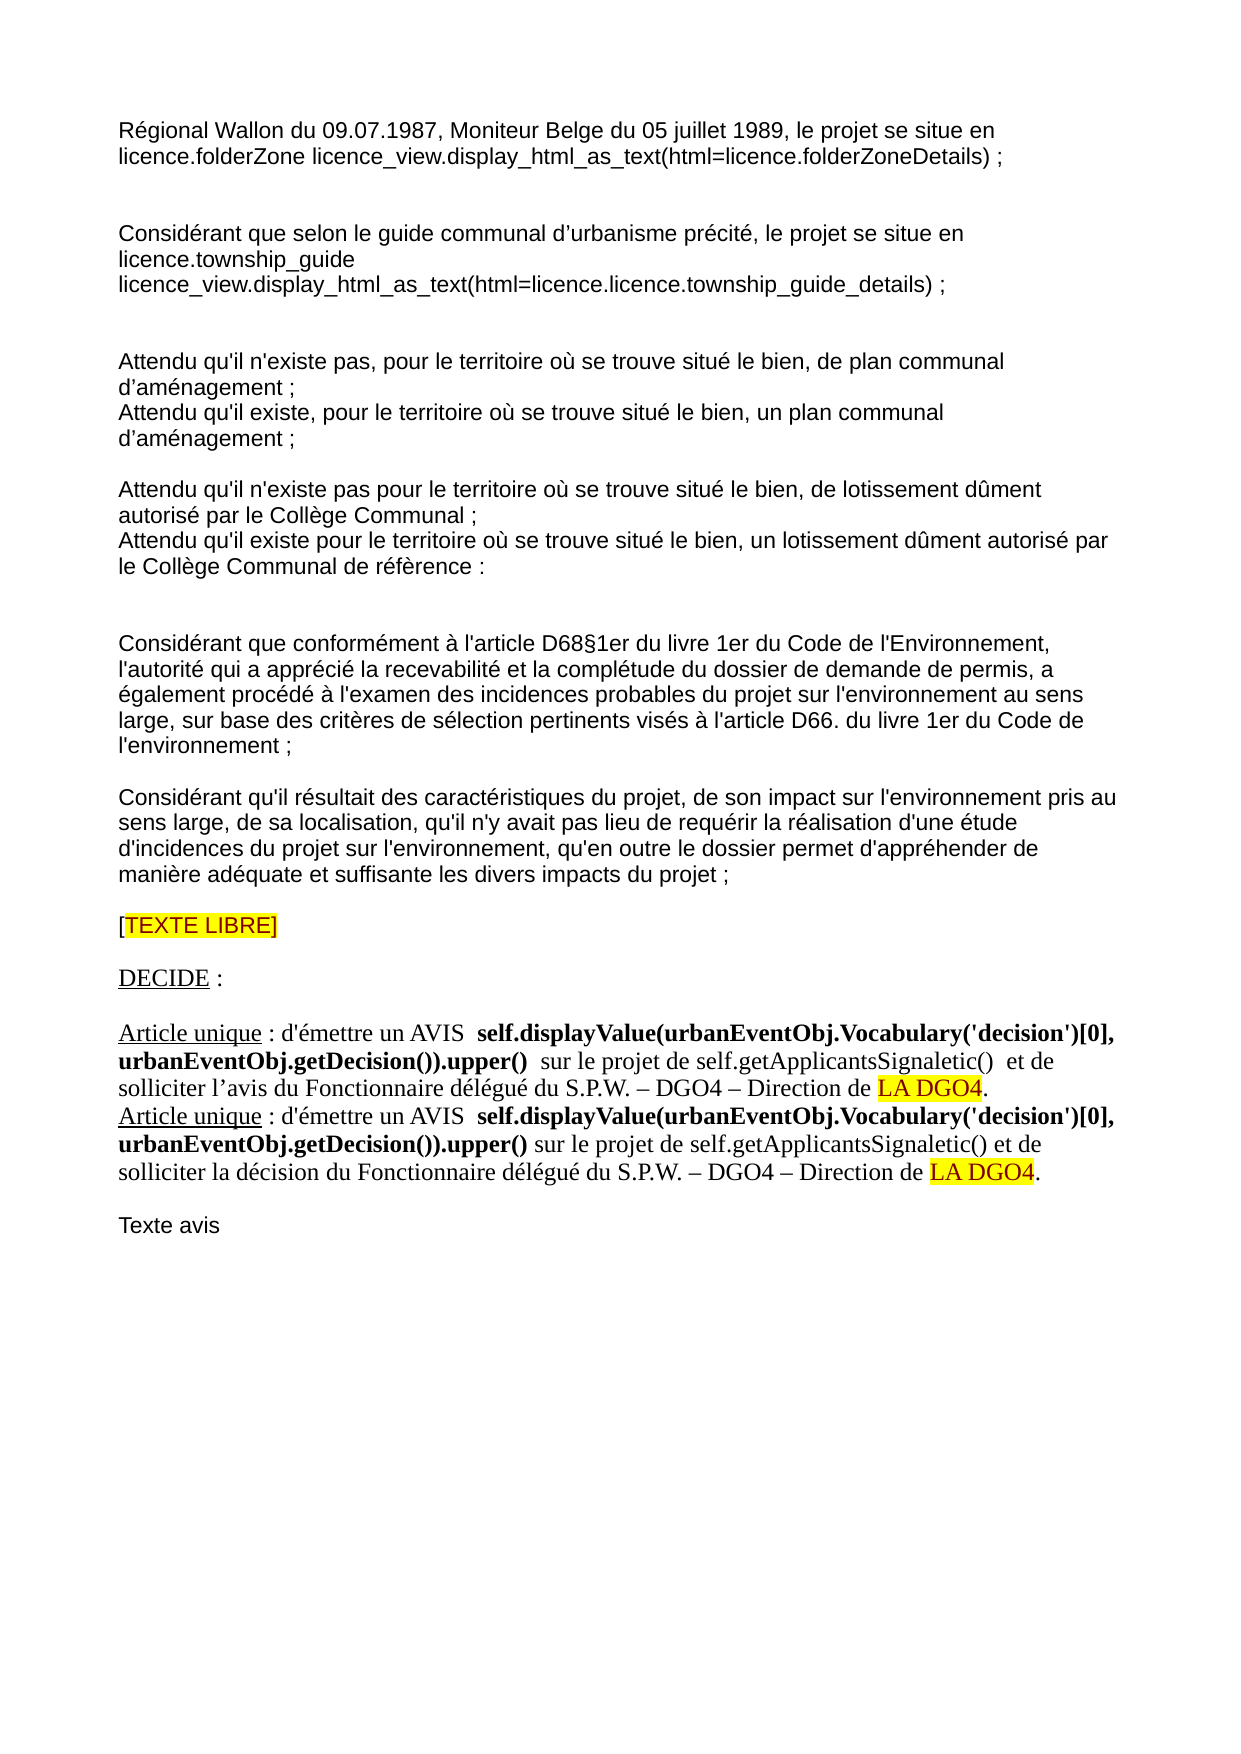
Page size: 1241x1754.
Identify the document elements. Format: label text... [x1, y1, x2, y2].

text Article unique : d'émettre un AVIS self.displayValue(urbanEventObj.Vocabulary('decision')[0], urbanEventObj.getDecision()).upper() sur le projet de self.getApplicantsSignaletic() et de solliciter l’avis du Fonctionnaire délégué du S.P.W. – DGO4 – Direction de LA DGO4. [118, 1019, 1122, 1102]
text DECIDE : [118, 964, 1122, 991]
text Attendu qu'il n'existe pas, pour le territoire où se trouve situé le bien, de plan communal d’aménagement ; [118, 349, 1122, 400]
text [TEXTE LIBRE] [118, 912, 1122, 938]
text Attendu qu'il n'existe pas pour le territoire où se trouve situé le bien, de lotissement dûment autorisé par le Collège Communal ; [118, 477, 1122, 528]
text Considérant que conformément à l'article D68§1er du livre 1er du Code de l'Environnement, l'autorité qui a apprécié la recevabilité et la complétude du dossier de demande de permis, a également procédé à l'examen des incidences probables du projet sur l'environnement au sens large, sur base des critères de sélection pertinents visés à l'article D66. du livre 1er du Code de l'environnement ; [118, 631, 1122, 759]
text Considérant qu'il résultait des caractéristiques du projet, de son impact sur l'environnement pris au sens large, de sa localisation, qu'il n'y avait pas lieu de requérir la réalisation d'une étude d'incidences du projet sur l'environnement, qu'en outre le dossier permet d'appréhender de manière adéquate et suffisante les divers impacts du projet ; [118, 784, 1122, 887]
text Texte avis [118, 1213, 1122, 1239]
text licence.folderZone licence_view.display_html_as_text(html=licence.folderZoneDetails) ; [118, 144, 1122, 169]
text Attendu qu'il existe pour le territoire où se trouve situé le bien, un lotissement dûment autorisé par le Collège Communal de réfèrence : [118, 528, 1122, 579]
text Considérant que selon le guide communal d’urbanisme précité, le projet se situe en [118, 221, 1122, 246]
text Régional Wallon du 09.07.1987, Moniteur Belge du 05 juillet 1989, le projet se situe en [118, 118, 1122, 144]
text Article unique : d'émettre un AVIS self.displayValue(urbanEventObj.Vocabulary('decision')[0], urbanEventObj.getDecision()).upper() sur le projet de self.getApplicantsSignaletic() et de solliciter la décision du Fonctionnaire délégué du S.P.W. – DGO4 – Direction de LA DGO4. [118, 1102, 1122, 1185]
text Attendu qu'il existe, pour le territoire où se trouve situé le bien, un plan communal d’aménagement ; [118, 400, 1122, 451]
text licence.township_guide licence_view.display_html_as_text(html=licence.licence.township_guide_details) ; [118, 246, 1122, 297]
